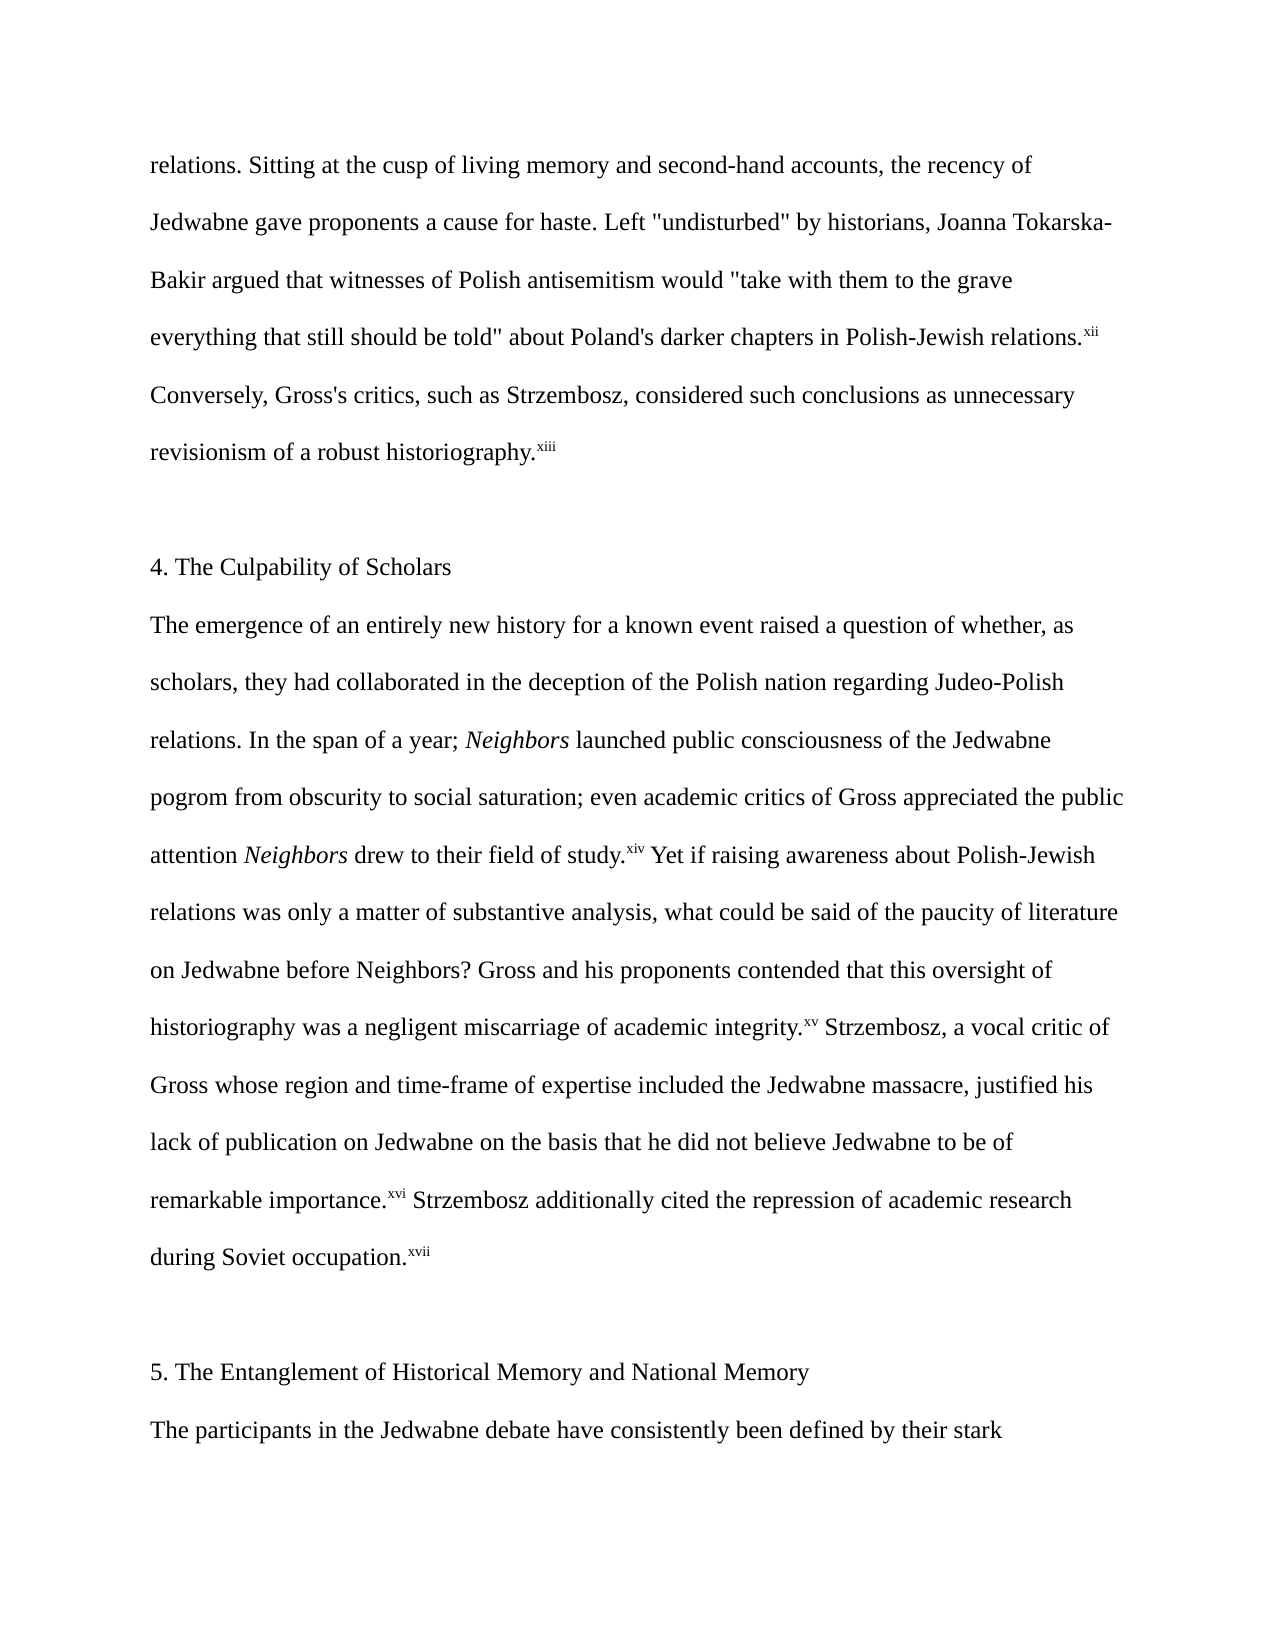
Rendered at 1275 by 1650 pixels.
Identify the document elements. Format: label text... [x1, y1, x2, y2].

text The emergence of an entirely new history for a known event raised a question of whether, as scholars, they had collaborated in the deception of the Polish nation regarding Judeo-Polish relations. In the span of a year; Neighbors launched public consciousness of the Jedwabne pogrom from obscurity to social saturation; even academic critics of Gross appreciated the public attention Neighbors drew to their field of study. Yet if raising awareness about Polish-Jewish relations was only a matter of substantive analysis, what could be said of the paucity of literature on Jedwabne before Neighbors? Gross and his proponents contended that this oversight of historiography was a negligent miscarriage of academic integrity. Strzembosz, a vocal critic of Gross whose region and time-frame of expertise included the Jedwabne massacre, justified his lack of publication on Jedwabne on the basis that he did not believe Jedwabne to be of remarkable importance. Strzembosz additionally cited the repression of academic research during Soviet occupation. [150, 610, 1125, 1271]
text The participants in the Jedwabne debate have consistently been defined by their stark [150, 1415, 1125, 1444]
text 5. The Entanglement of Historical Memory and National Memory [150, 1357, 1125, 1386]
text 4. The Culpability of Scholars [150, 552, 1125, 581]
text relations. Sitting at the cusp of living memory and second-hand accounts, the recency of Jedwabne gave proponents a cause for haste. Left "undisturbed" by historians, Joanna Tokarska-Bakir argued that witnesses of Polish antisemitism would "take with them to the grave everything that still should be told" about Poland's darker chapters in Polish-Jewish relations. Conversely, Gross's critics, such as Strzembosz, considered such conclusions as unnecessary revisionism of a robust historiography. [150, 150, 1125, 466]
